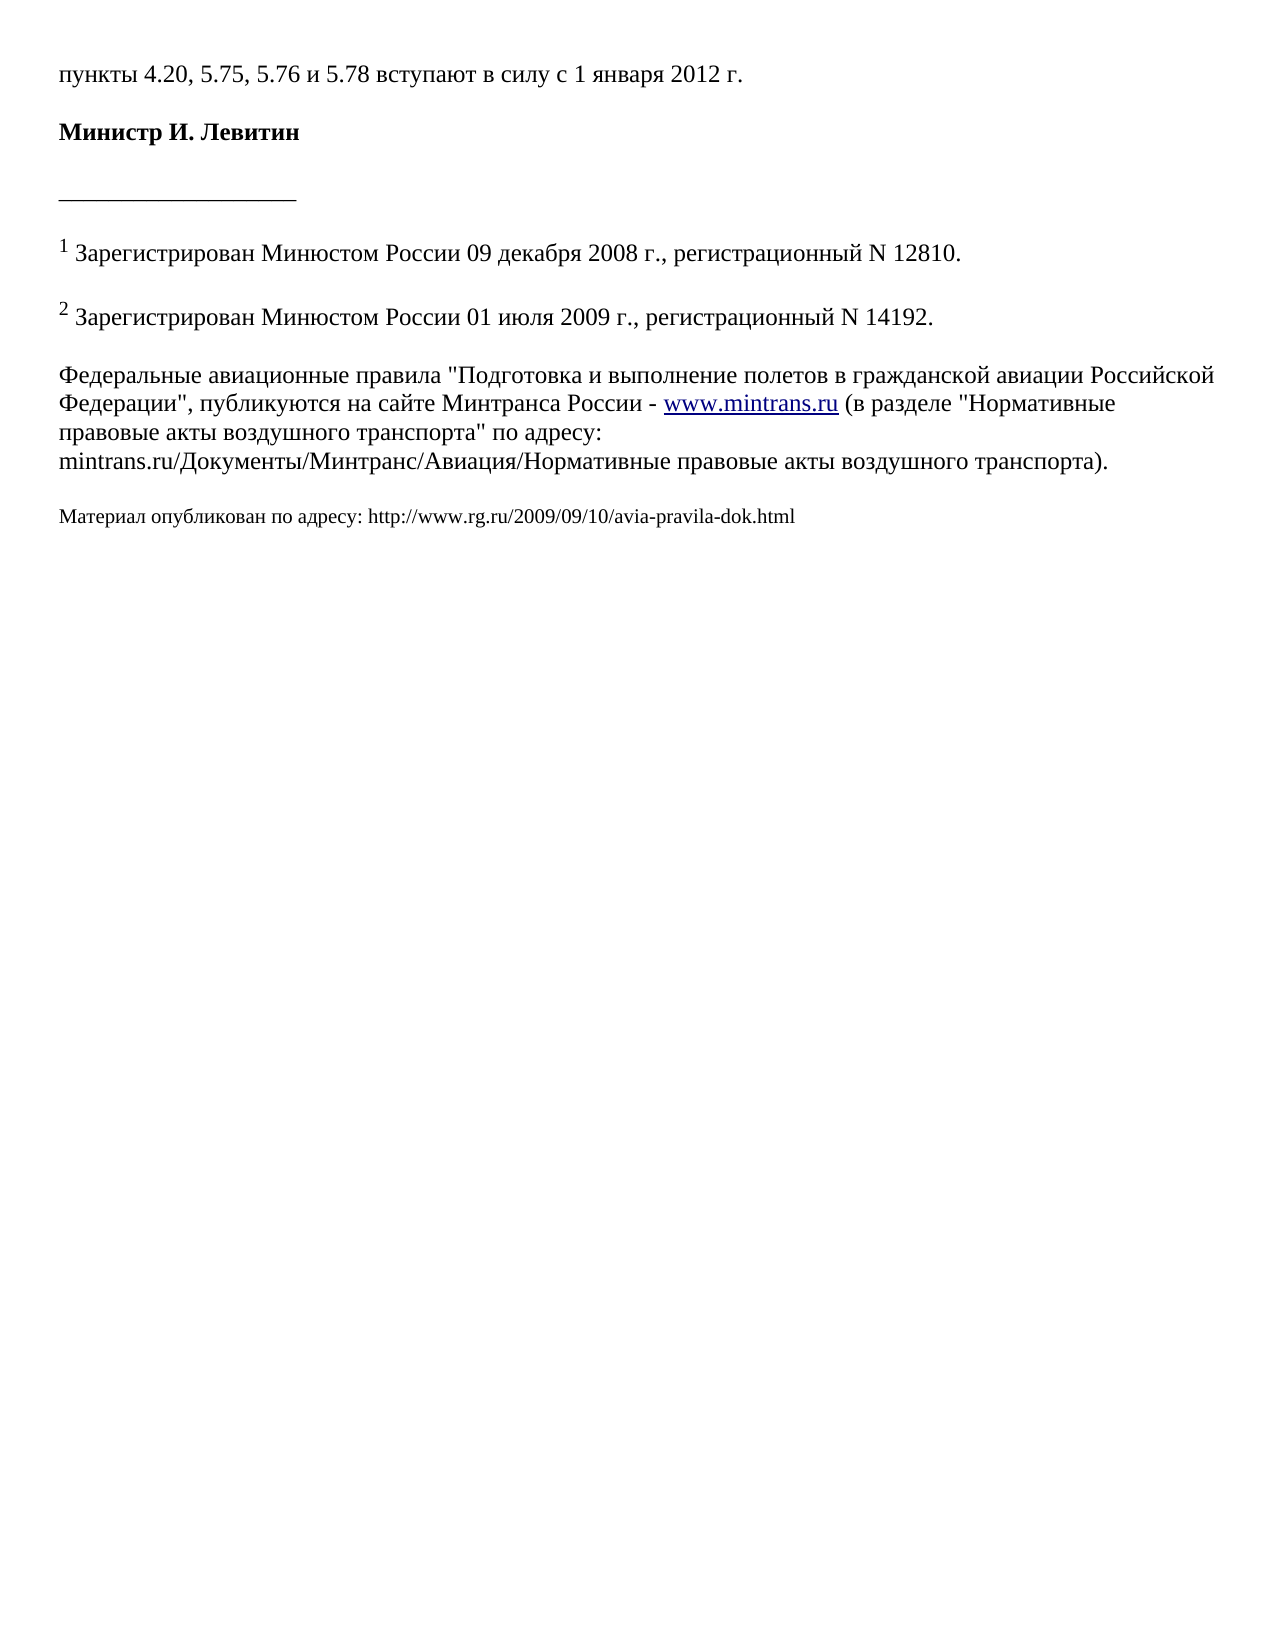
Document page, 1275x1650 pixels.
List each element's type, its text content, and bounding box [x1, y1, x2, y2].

text ___________________ [58, 176, 1216, 204]
text 1 Зарегистрирован Минюстом России 09 декабря 2008 г., регистрационный N 12810. [58, 234, 1216, 267]
text Министр И. Левитин [58, 117, 1216, 146]
text Материал опубликован по адресу: http://www.rg.ru/2009/09/10/avia-pravila-dok.html [58, 504, 1216, 528]
text Федеральные авиационные правила "Подготовка и выполнение полетов в гражданской авиации Российской Федерации", публикуются на сайте Минтранса России - www.mintrans.ru (в разделе "Нормативные правовые акты воздушного транспорта" по адресу: mintrans.ru/Документы/Минтранс/Авиация/Нормативные правовые акты воздушного транспорта). [58, 360, 1216, 475]
text 2 Зарегистрирован Минюстом России 01 июля 2009 г., регистрационный N 14192. [58, 297, 1216, 330]
text пункты 4.20, 5.75, 5.76 и 5.78 вступают в силу с 1 января 2012 г. [58, 59, 1216, 88]
